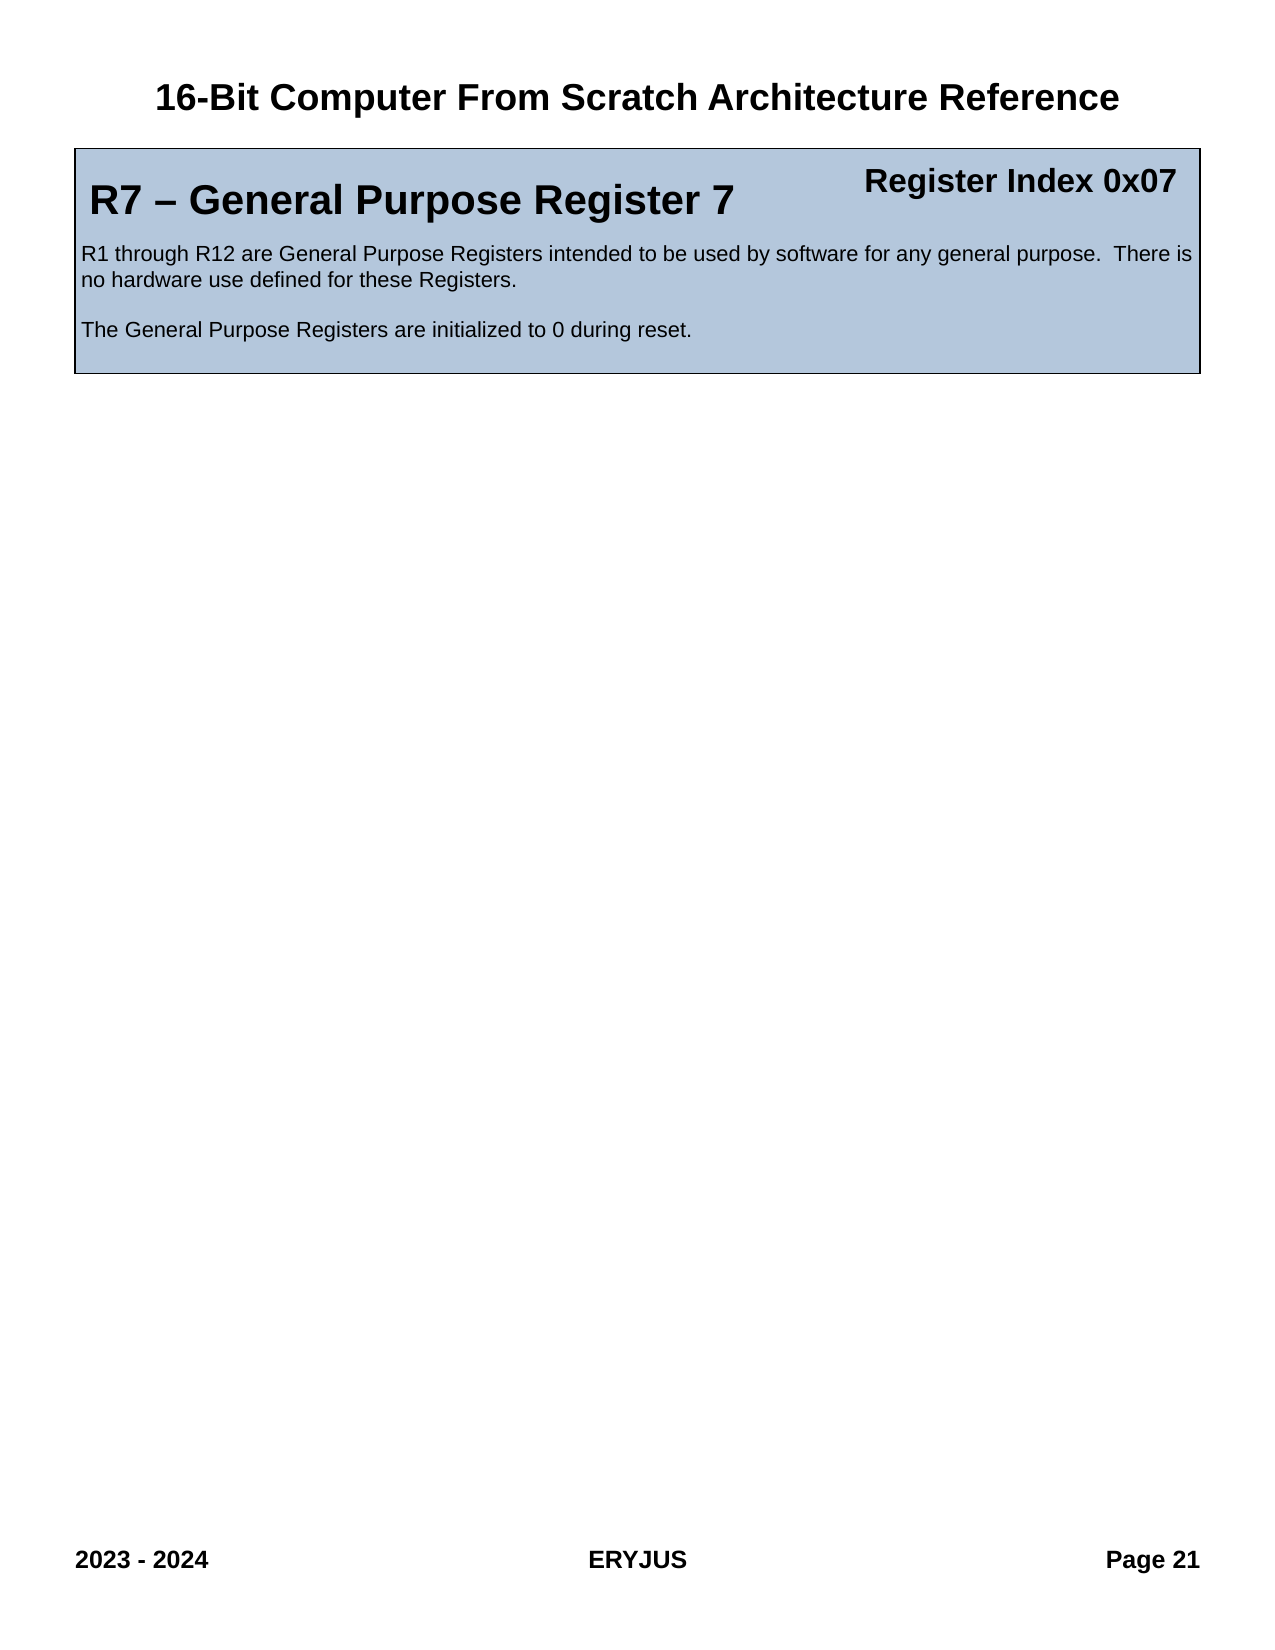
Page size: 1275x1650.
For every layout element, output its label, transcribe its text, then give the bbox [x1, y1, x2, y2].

table_header R7 – General Purpose Register 7 [83, 155, 858, 241]
table_header R1 through R12 are General Purpose Registers intended to be used by software for any general purpose. There is no hardware use defined for these Registers. The General Purpose Registers are initialized to 0 during reset. [76, 149, 1199, 373]
table_header Register Index 0x07 [858, 155, 1194, 241]
